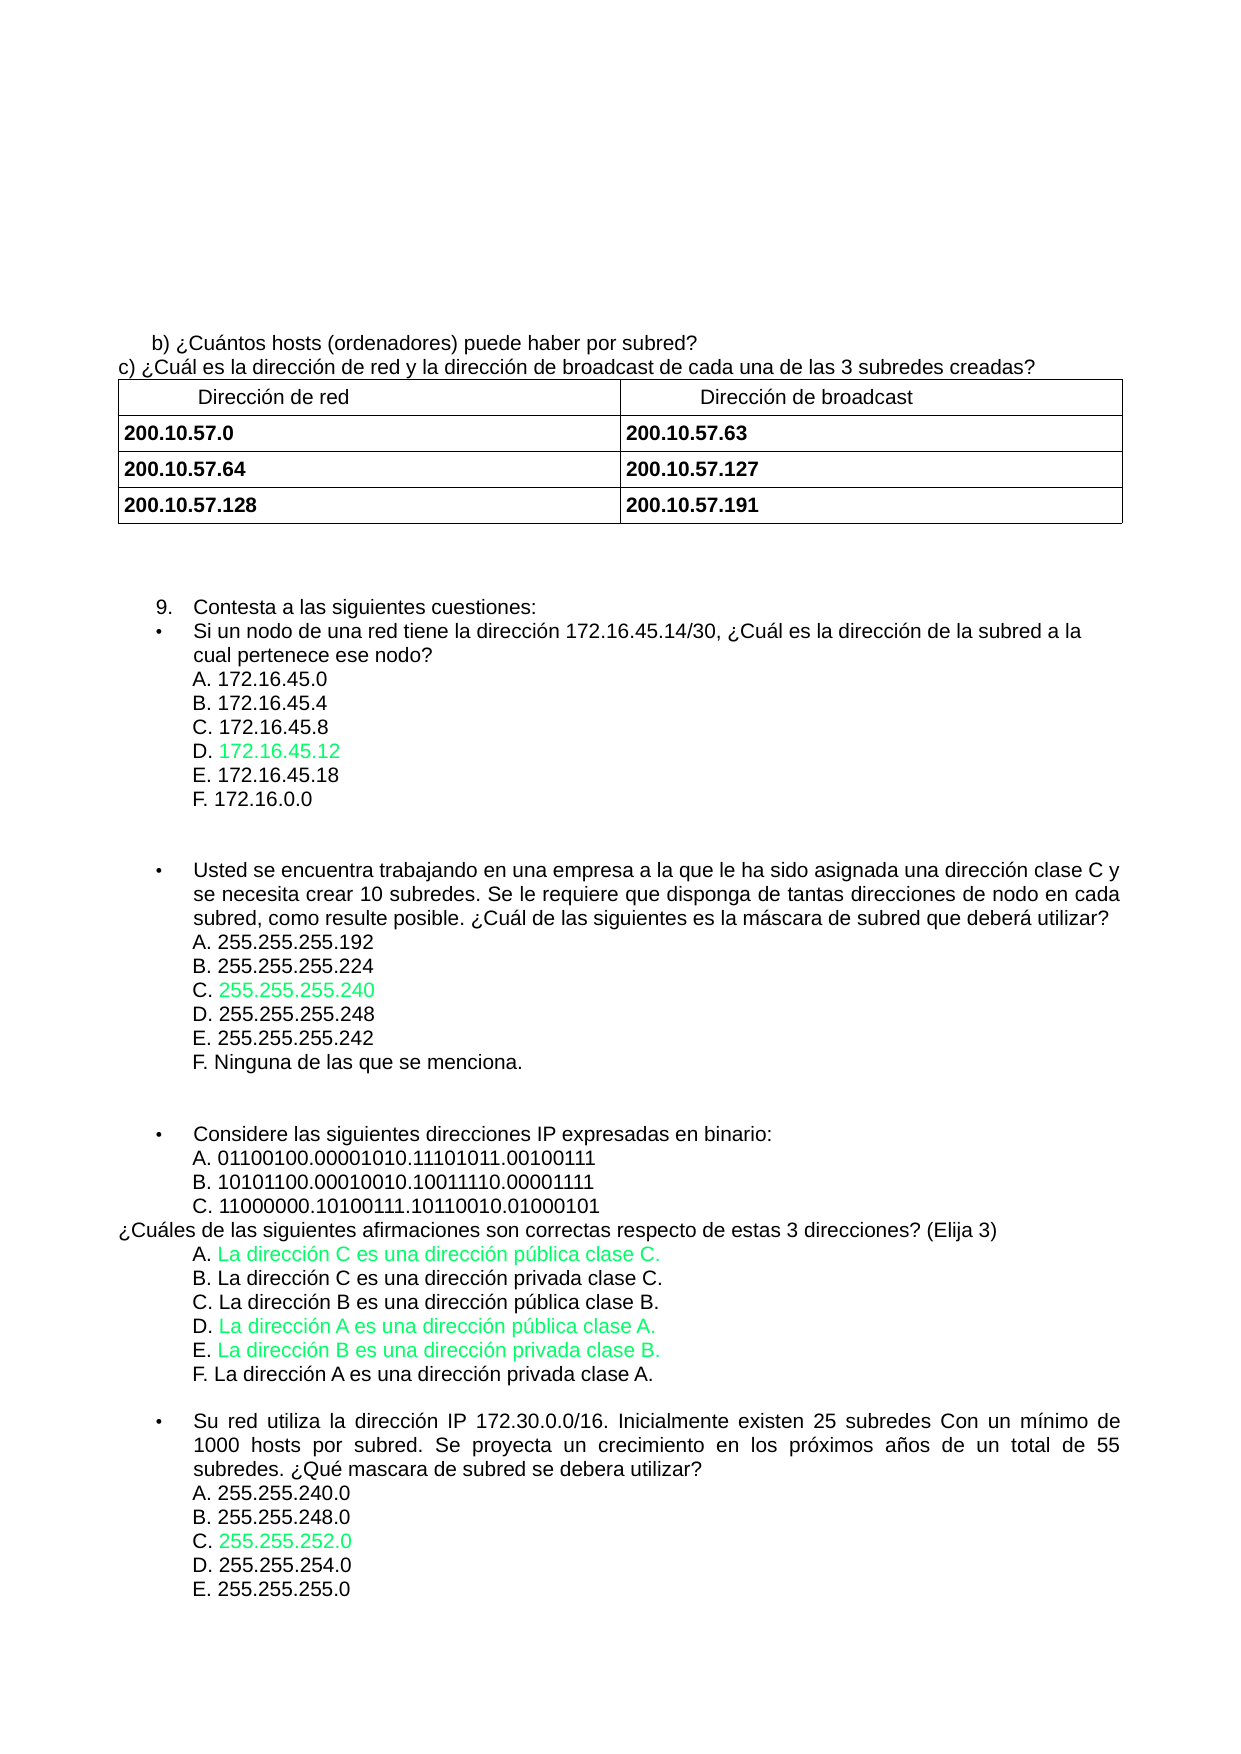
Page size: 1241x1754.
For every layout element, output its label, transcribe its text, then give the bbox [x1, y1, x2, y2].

text E. 172.16.45.18 [192, 762, 1122, 786]
table_cell 200.10.57.63 [621, 416, 1122, 451]
list Contesta a las siguientes cuestiones: [156, 595, 1122, 619]
text ¿Cuáles de las siguientes afirmaciones son correctas respecto de estas 3 direcciones? (Elija 3) [118, 1218, 1122, 1242]
text E. La dirección B es una dirección privada clase B. [192, 1337, 1122, 1361]
text B. La dirección C es una dirección privada clase C. [192, 1266, 1122, 1289]
table_header Dirección de broadcast [621, 380, 1122, 414]
text F. La dirección A es una dirección privada clase A. [192, 1361, 1122, 1385]
text D. 255.255.254.0 [192, 1553, 1122, 1577]
text A. 255.255.240.0 [192, 1481, 1122, 1505]
table_cell 200.10.57.128 [119, 488, 620, 522]
text A. La dirección C es una dirección pública clase C. [192, 1242, 1122, 1266]
table_cell 200.10.57.191 [621, 488, 1122, 522]
text A. 172.16.45.0 [192, 667, 1122, 691]
table_header Dirección de red [119, 380, 620, 414]
text B. 172.16.45.4 [192, 691, 1122, 714]
text C. 255.255.252.0 [192, 1529, 1122, 1553]
text B. 255.255.255.224 [192, 954, 1122, 978]
text A. 255.255.255.192 [192, 930, 1122, 954]
text D. 255.255.255.248 [192, 1002, 1122, 1026]
text F. 172.16.0.0 [192, 786, 1122, 810]
text E. 255.255.255.0 [192, 1577, 1122, 1601]
text A. 01100100.00001010.11101011.00100111 [192, 1146, 1122, 1170]
list Usted se encuentra trabajando en una empresa a la que le ha sido asignada una dirección clase C y se necesita crear 10 subredes. Se le requiere que disponga de tantas direcciones de nodo en cada subred, como resulte posible. ¿Cuál de las siguientes es la máscara de subred que deberá utilizar? [156, 858, 1122, 930]
list Su red utiliza la dirección IP 172.30.0.0/16. Inicialmente existen 25 subredes Con un mínimo de 1000 hosts por subred. Se proyecta un crecimiento en los próximos años de un total de 55 subredes. ¿Qué mascara de subred se debera utilizar? [156, 1409, 1122, 1481]
text b) ¿Cuántos hosts (ordenadores) puede haber por subred? [118, 331, 1122, 355]
table_cell 200.10.57.64 [119, 452, 620, 486]
text D. 172.16.45.12 [192, 738, 1122, 762]
text D. La dirección A es una dirección pública clase A. [192, 1313, 1122, 1337]
text C. La dirección B es una dirección pública clase B. [192, 1289, 1122, 1313]
text c) ¿Cuál es la dirección de red y la dirección de broadcast de cada una de las 3 subredes creadas? [118, 355, 1122, 379]
list Considere las siguientes direcciones IP expresadas en binario: [156, 1122, 1122, 1146]
text C. 255.255.255.240 [192, 978, 1122, 1002]
table_cell 200.10.57.127 [621, 452, 1122, 486]
text B. 10101100.00010010.10011110.00001111 [192, 1170, 1122, 1194]
text C. 172.16.45.8 [192, 714, 1122, 738]
text F. Ninguna de las que se menciona. [192, 1050, 1122, 1074]
text B. 255.255.248.0 [192, 1505, 1122, 1529]
list Si un nodo de una red tiene la dirección 172.16.45.14/30, ¿Cuál es la dirección de la subred a la cual pertenece ese nodo? [156, 619, 1122, 667]
table_cell 200.10.57.0 [119, 416, 620, 451]
text E. 255.255.255.242 [192, 1026, 1122, 1050]
text C. 11000000.10100111.10110010.01000101 [192, 1194, 1122, 1218]
